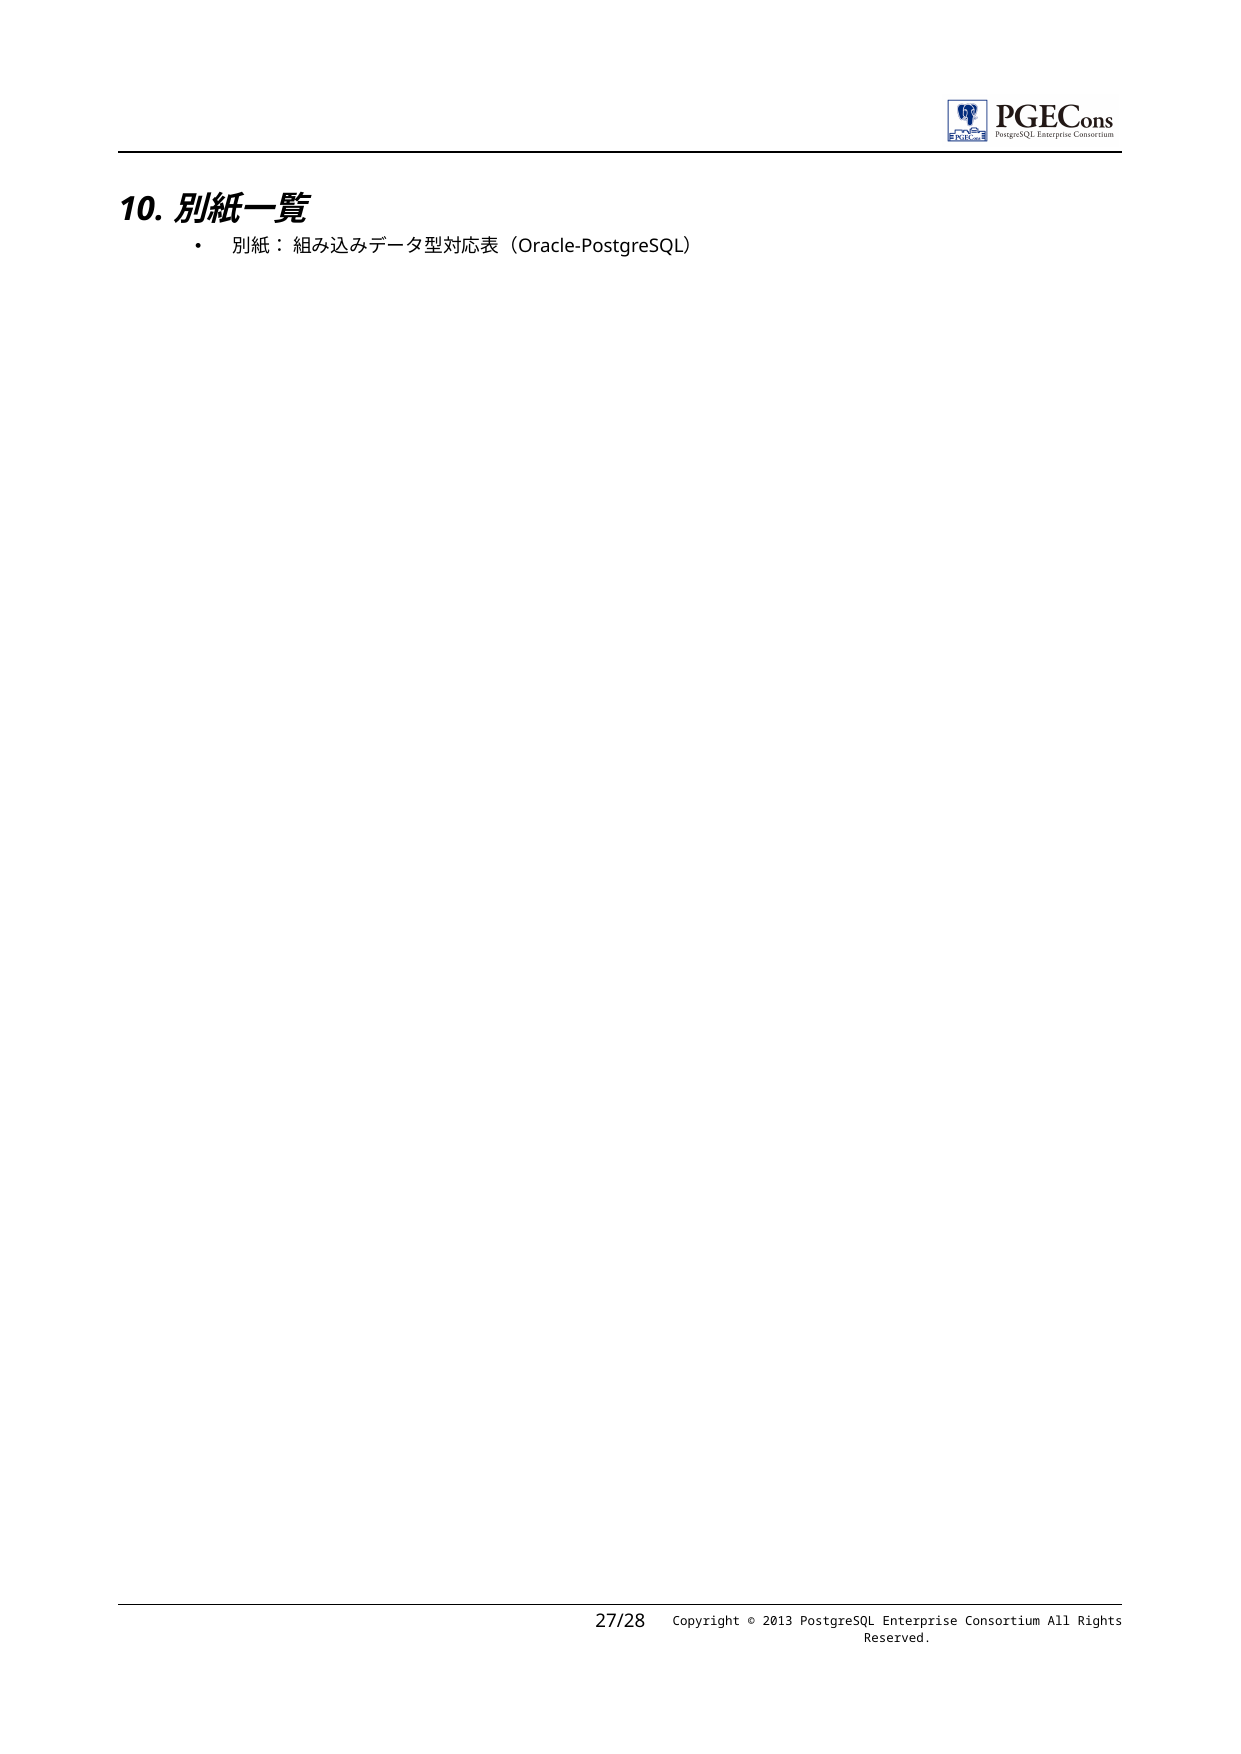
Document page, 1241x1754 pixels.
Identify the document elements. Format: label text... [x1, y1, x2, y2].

list 別紙： 組み込みデータ型対応表（Oracle-PostgreSQL） [195, 231, 1122, 258]
subtitle 別紙一覧 [118, 182, 1122, 231]
picture [941, 94, 1119, 147]
